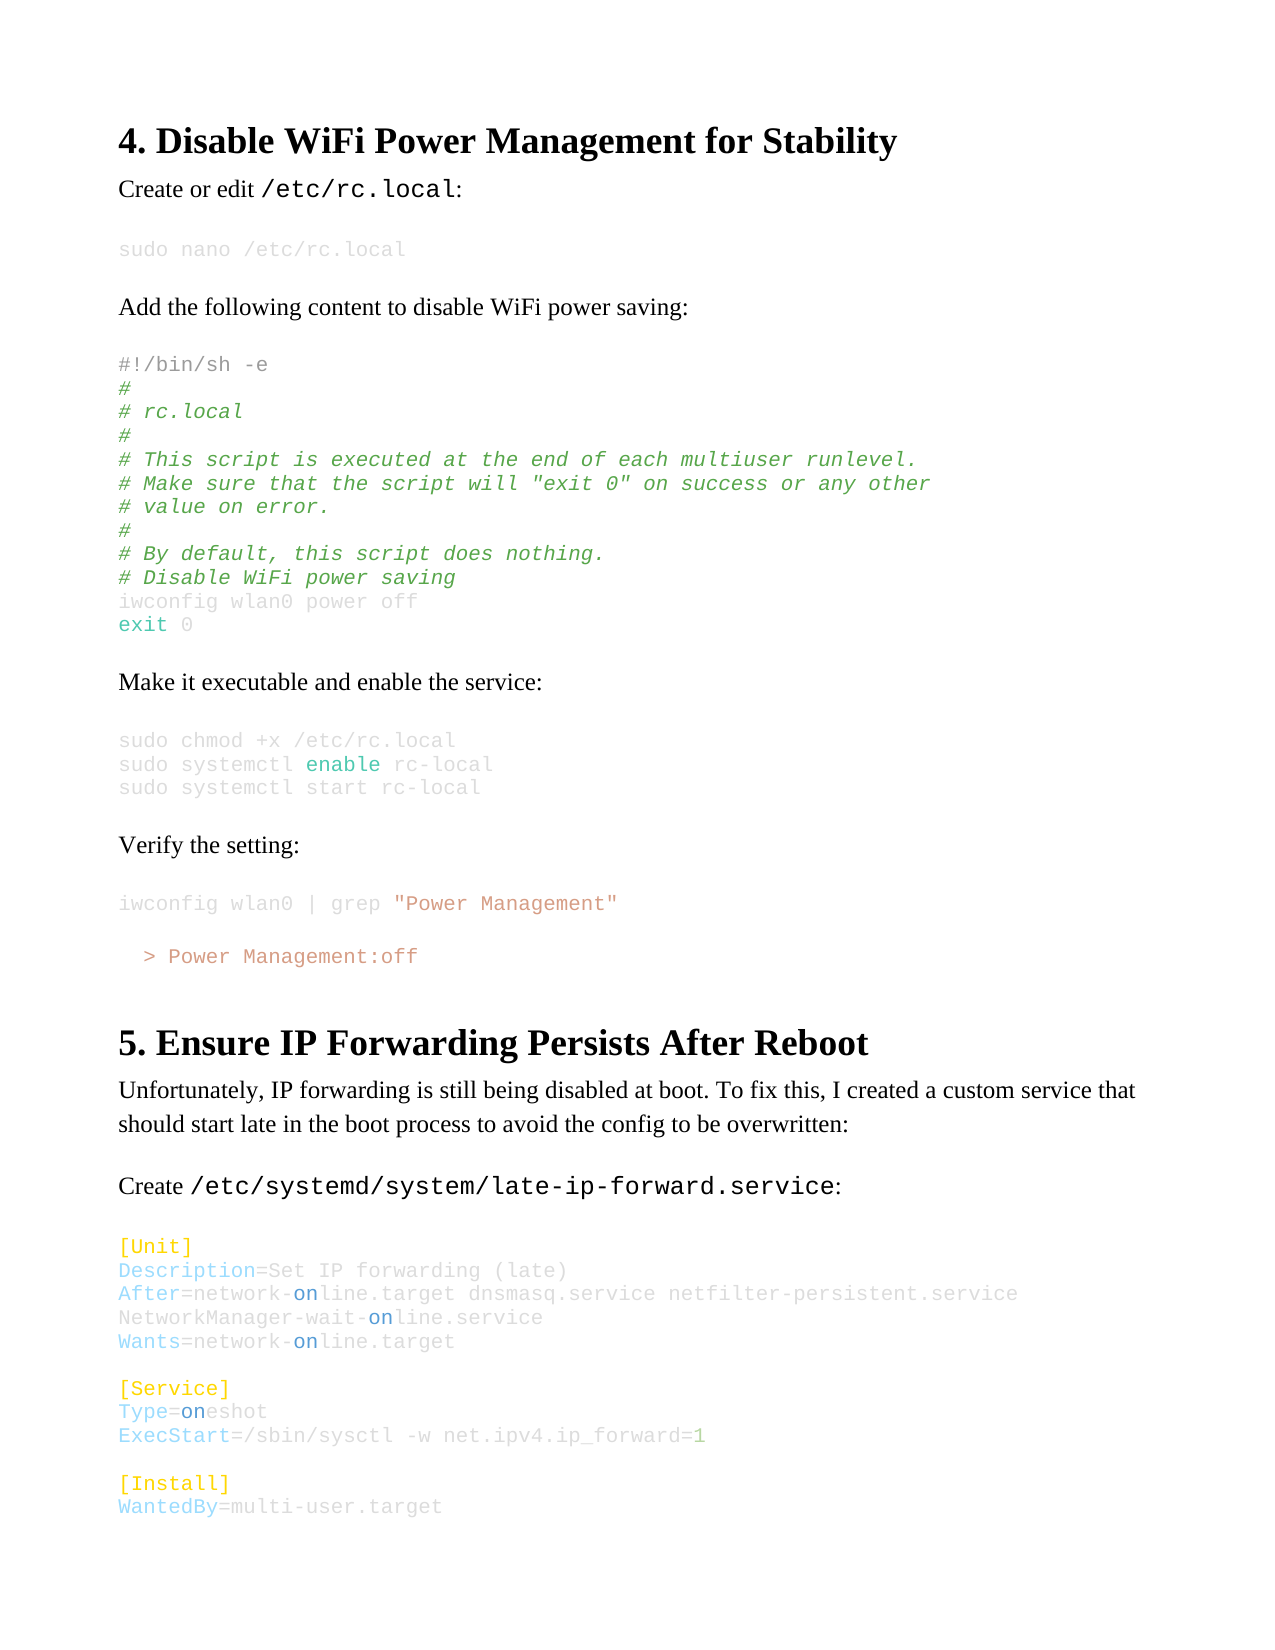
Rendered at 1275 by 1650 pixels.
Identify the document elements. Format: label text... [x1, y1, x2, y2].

text [Unit] [118, 1236, 1157, 1260]
text # rc.local [118, 402, 1157, 425]
text sudo nano /etc/rc.local [118, 239, 1157, 262]
text iwconfig wlan0 | grep "Power Management" [118, 893, 1157, 917]
text Create or edit /etc/rc.local: [118, 174, 1157, 204]
text #!/bin/sh -e [118, 354, 1157, 378]
text exit 0 [118, 614, 1157, 638]
text iwconfig wlan0 power off [118, 591, 1157, 614]
text Verify the setting: [118, 830, 1157, 859]
text [Install] [118, 1472, 1157, 1496]
text > Power Management:off [118, 946, 1157, 970]
text Create /etc/systemd/system/late-ip-forward.service: [118, 1171, 1157, 1202]
text Add the following content to disable WiFi power saving: [118, 292, 1157, 321]
text # value on error. [118, 496, 1157, 520]
text Type=oneshot [118, 1402, 1157, 1425]
text # This script is executed at the end of each multiuser runlevel. [118, 449, 1157, 472]
text # [118, 520, 1157, 543]
text # By default, this script does nothing. [118, 543, 1157, 567]
text Description=Set IP forwarding (late) [118, 1260, 1157, 1283]
subtitle 4. Disable WiFi Power Management for Stability [118, 118, 1157, 161]
text # Make sure that the script will "exit 0" on success or any other [118, 472, 1157, 496]
text Make it executable and enable the service: [118, 667, 1157, 696]
text Unfortunately, IP forwarding is still being disabled at boot. To fix this, I created a custom service that should start late in the boot process to avoid the config to be overwritten: [118, 1076, 1157, 1137]
text ExecStart=/sbin/sysctl -w net.ipv4.ip_forward=1 [118, 1425, 1157, 1449]
subtitle 5. Ensure IP Forwarding Persists After Reboot [118, 1020, 1157, 1063]
text sudo systemctl start rc-local [118, 777, 1157, 801]
text sudo systemctl enable rc-local [118, 754, 1157, 777]
text # [118, 425, 1157, 449]
text # [118, 378, 1157, 402]
text Wants=network-online.target [118, 1331, 1157, 1354]
text [Service] [118, 1378, 1157, 1402]
text After=network-online.target dnsmasq.service netfilter-persistent.service NetworkManager-wait-online.service [118, 1283, 1157, 1331]
text sudo chmod +x /etc/rc.local [118, 730, 1157, 754]
text WantedBy=multi-user.target [118, 1496, 1157, 1520]
text # Disable WiFi power saving [118, 567, 1157, 591]
